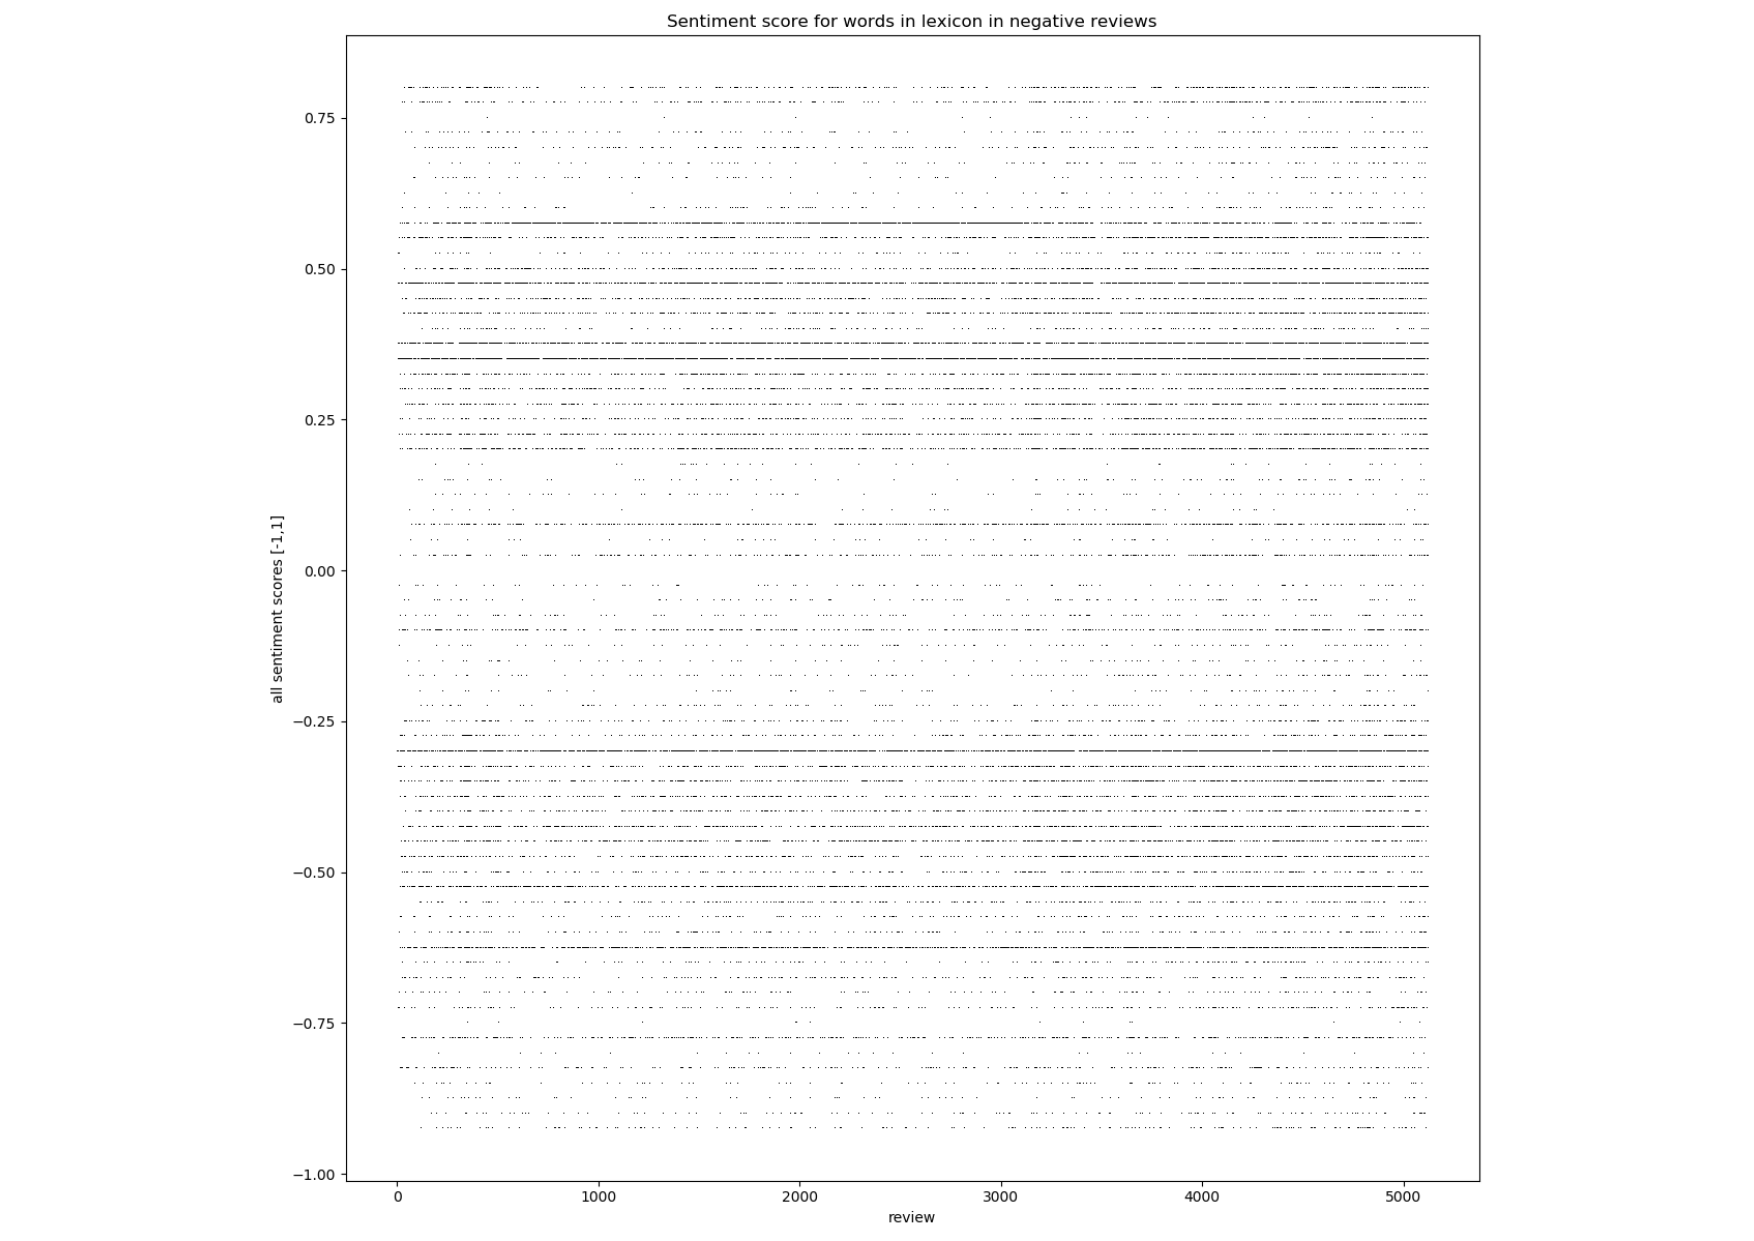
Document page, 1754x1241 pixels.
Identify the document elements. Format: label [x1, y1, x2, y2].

picture [256, 0, 1498, 1241]
